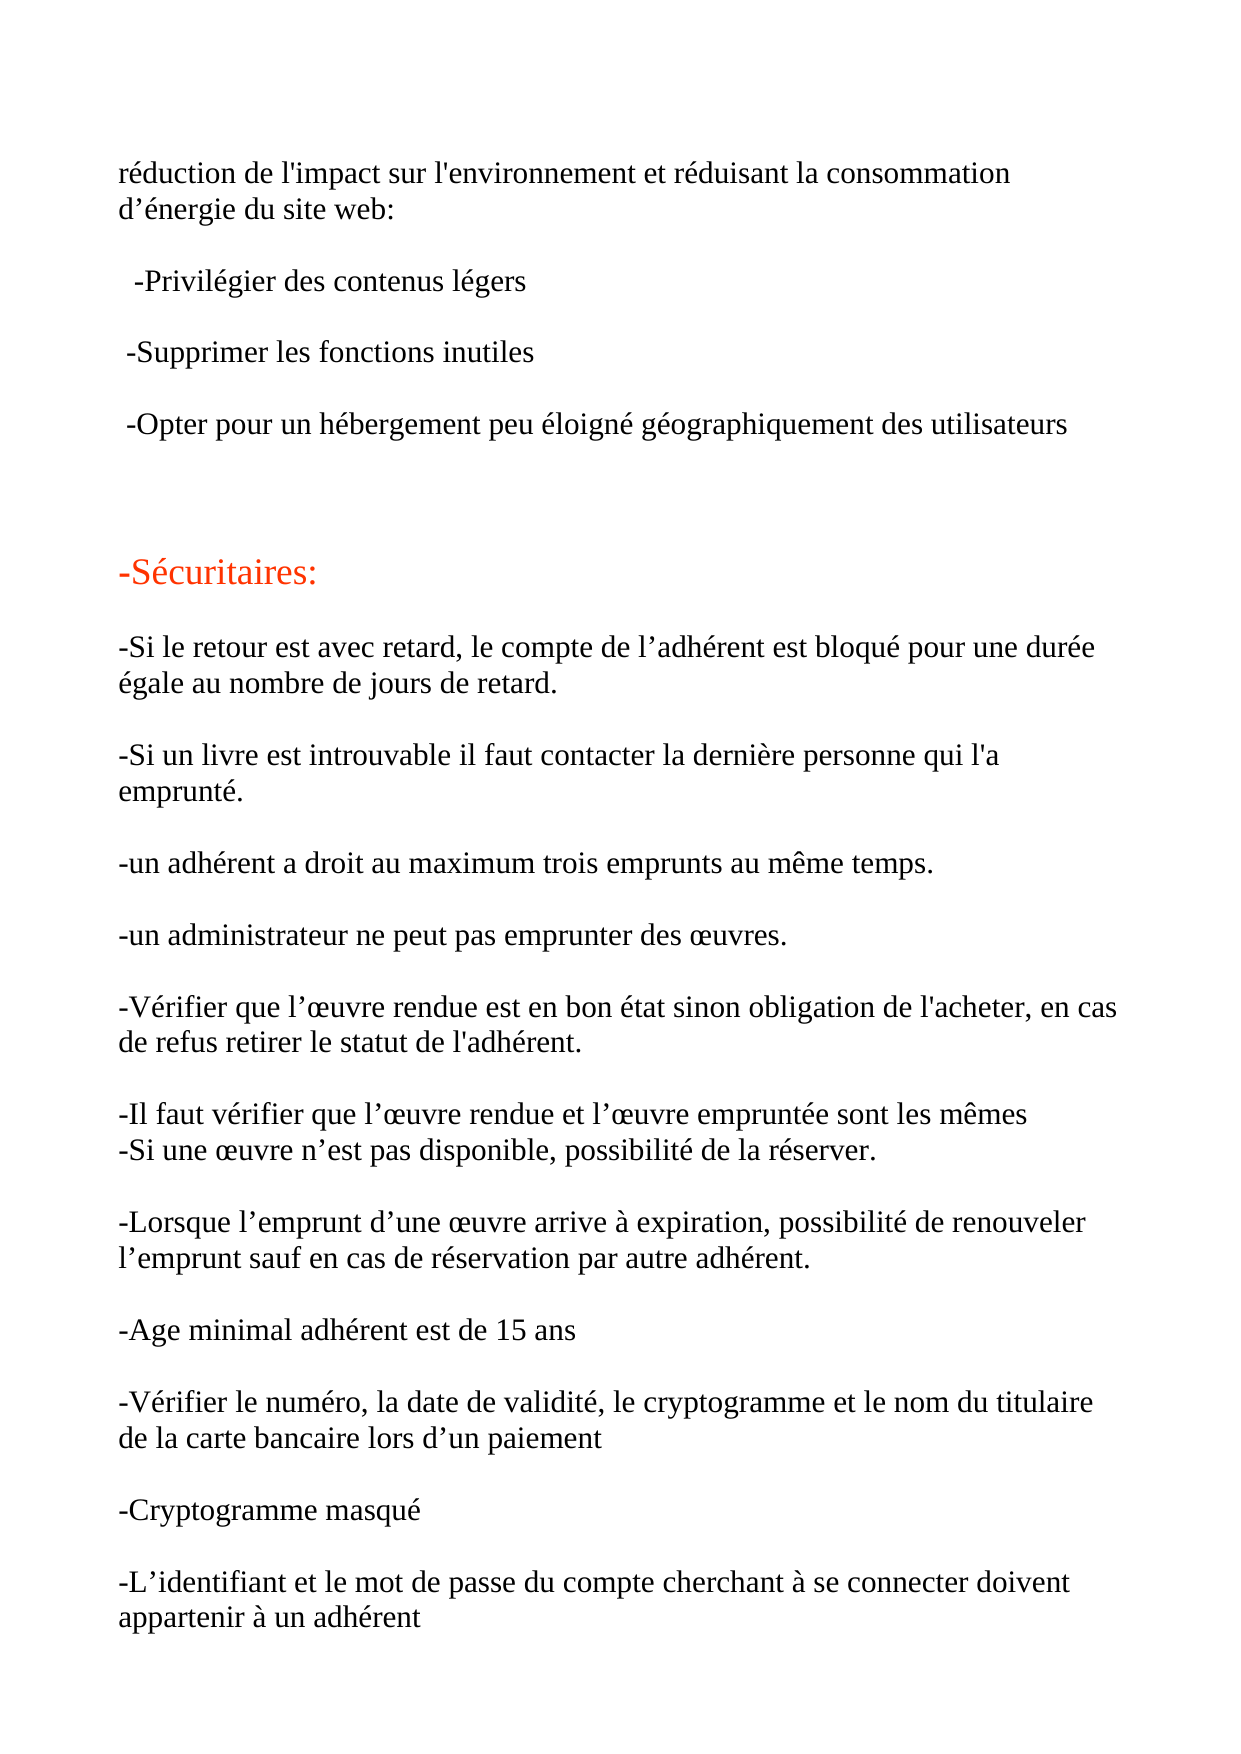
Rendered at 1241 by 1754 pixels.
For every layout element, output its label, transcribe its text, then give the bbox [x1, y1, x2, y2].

text -L’identifiant et le mot de passe du compte cherchant à se connecter doivent appartenir à un adhérent [118, 1563, 1122, 1635]
text -Vérifier le numéro, la date de validité, le cryptogramme et le nom du titulaire de la carte bancaire lors d’un paiement [118, 1383, 1122, 1455]
text -Il faut vérifier que l’œuvre rendue et l’œuvre empruntée sont les mêmes [118, 1096, 1122, 1132]
text -Si le retour est avec retard, le compte de l’adhérent est bloqué pour une durée égale au nombre de jours de retard. [118, 628, 1122, 700]
text -Lorsque l’emprunt d’une œuvre arrive à expiration, possibilité de renouveler l’emprunt sauf en cas de réservation par autre adhérent. [118, 1203, 1122, 1275]
text -Supprimer les fonctions inutiles [118, 334, 1122, 370]
text -Sécuritaires: [118, 549, 1122, 592]
text -Vérifier que l’œuvre rendue est en bon état sinon obligation de l'acheter, en cas de refus retirer le statut de l'adhérent. [118, 988, 1122, 1060]
text -Si un livre est introuvable il faut contacter la dernière personne qui l'a emprunté. [118, 736, 1122, 808]
text -un adhérent a droit au maximum trois emprunts au même temps. [118, 844, 1122, 880]
text -Privilégier des contenus légers [118, 262, 1122, 298]
text -Age minimal adhérent est de 15 ans [118, 1311, 1122, 1347]
text réduction de l'impact sur l'environnement et réduisant la consommation d’énergie du site web: [118, 154, 1122, 226]
text -un administrateur ne peut pas emprunter des œuvres. [118, 916, 1122, 952]
text -Opter pour un hébergement peu éloigné géographiquement des utilisateurs [118, 406, 1122, 442]
text -Si une œuvre n’est pas disponible, possibilité de la réserver. [118, 1132, 1122, 1167]
text -Cryptogramme masqué [118, 1491, 1122, 1527]
